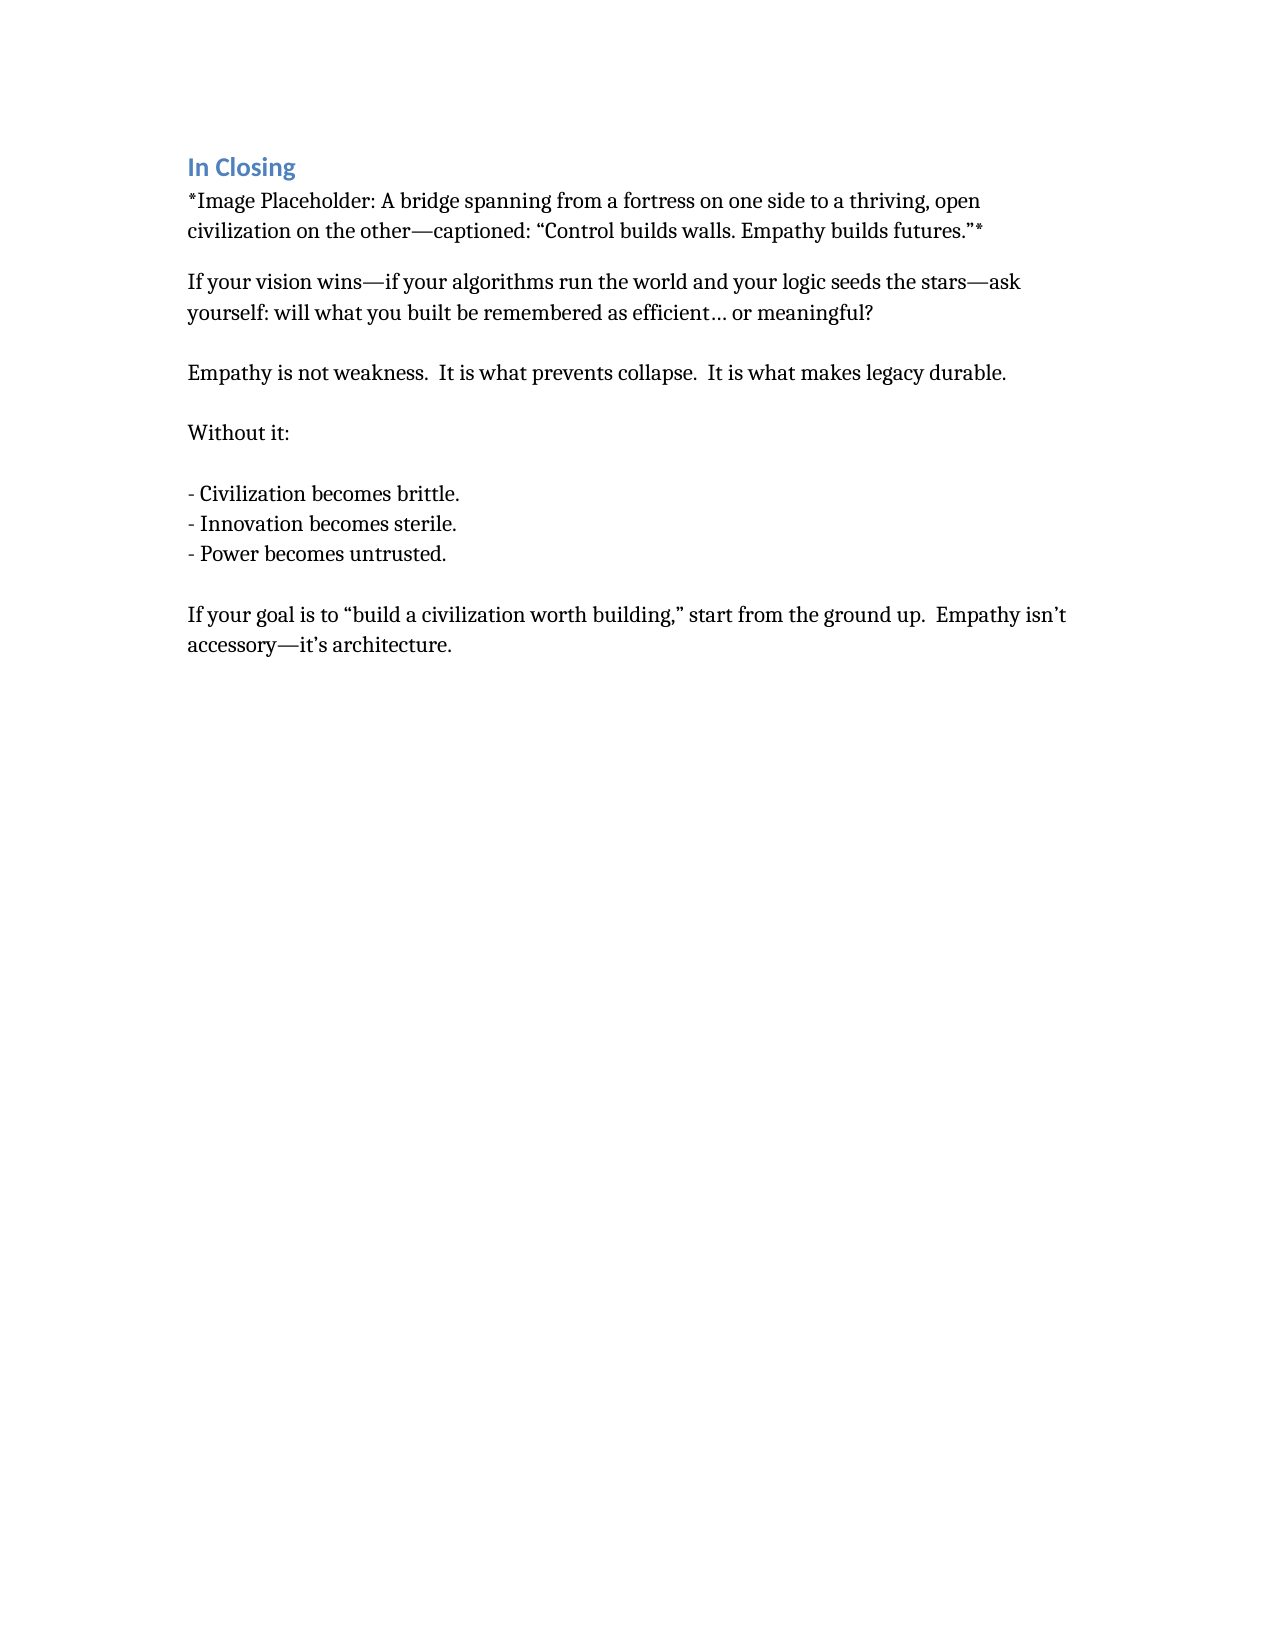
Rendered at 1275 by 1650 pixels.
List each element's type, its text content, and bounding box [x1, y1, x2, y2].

subtitle In Closing [187, 150, 1087, 183]
text *Image Placeholder: A bridge spanning from a fortress on one side to a thriving, open civilization on the other—captioned: “Control builds walls. Empathy builds futures.”* [187, 188, 1087, 244]
text If your vision wins—if your algorithms run the world and your logic seeds the stars—ask yourself: will what you built be remembered as efficient… or meaningful? Empathy is not weakness. It is what prevents collapse. It is what makes legacy durable. Without it: - Civilization becomes brittle. - Innovation becomes sterile. - Power becomes untrusted. If your goal is to “build a civilization worth building,” start from the ground up. Empathy isn’t accessory—it’s architecture. [187, 269, 1087, 658]
